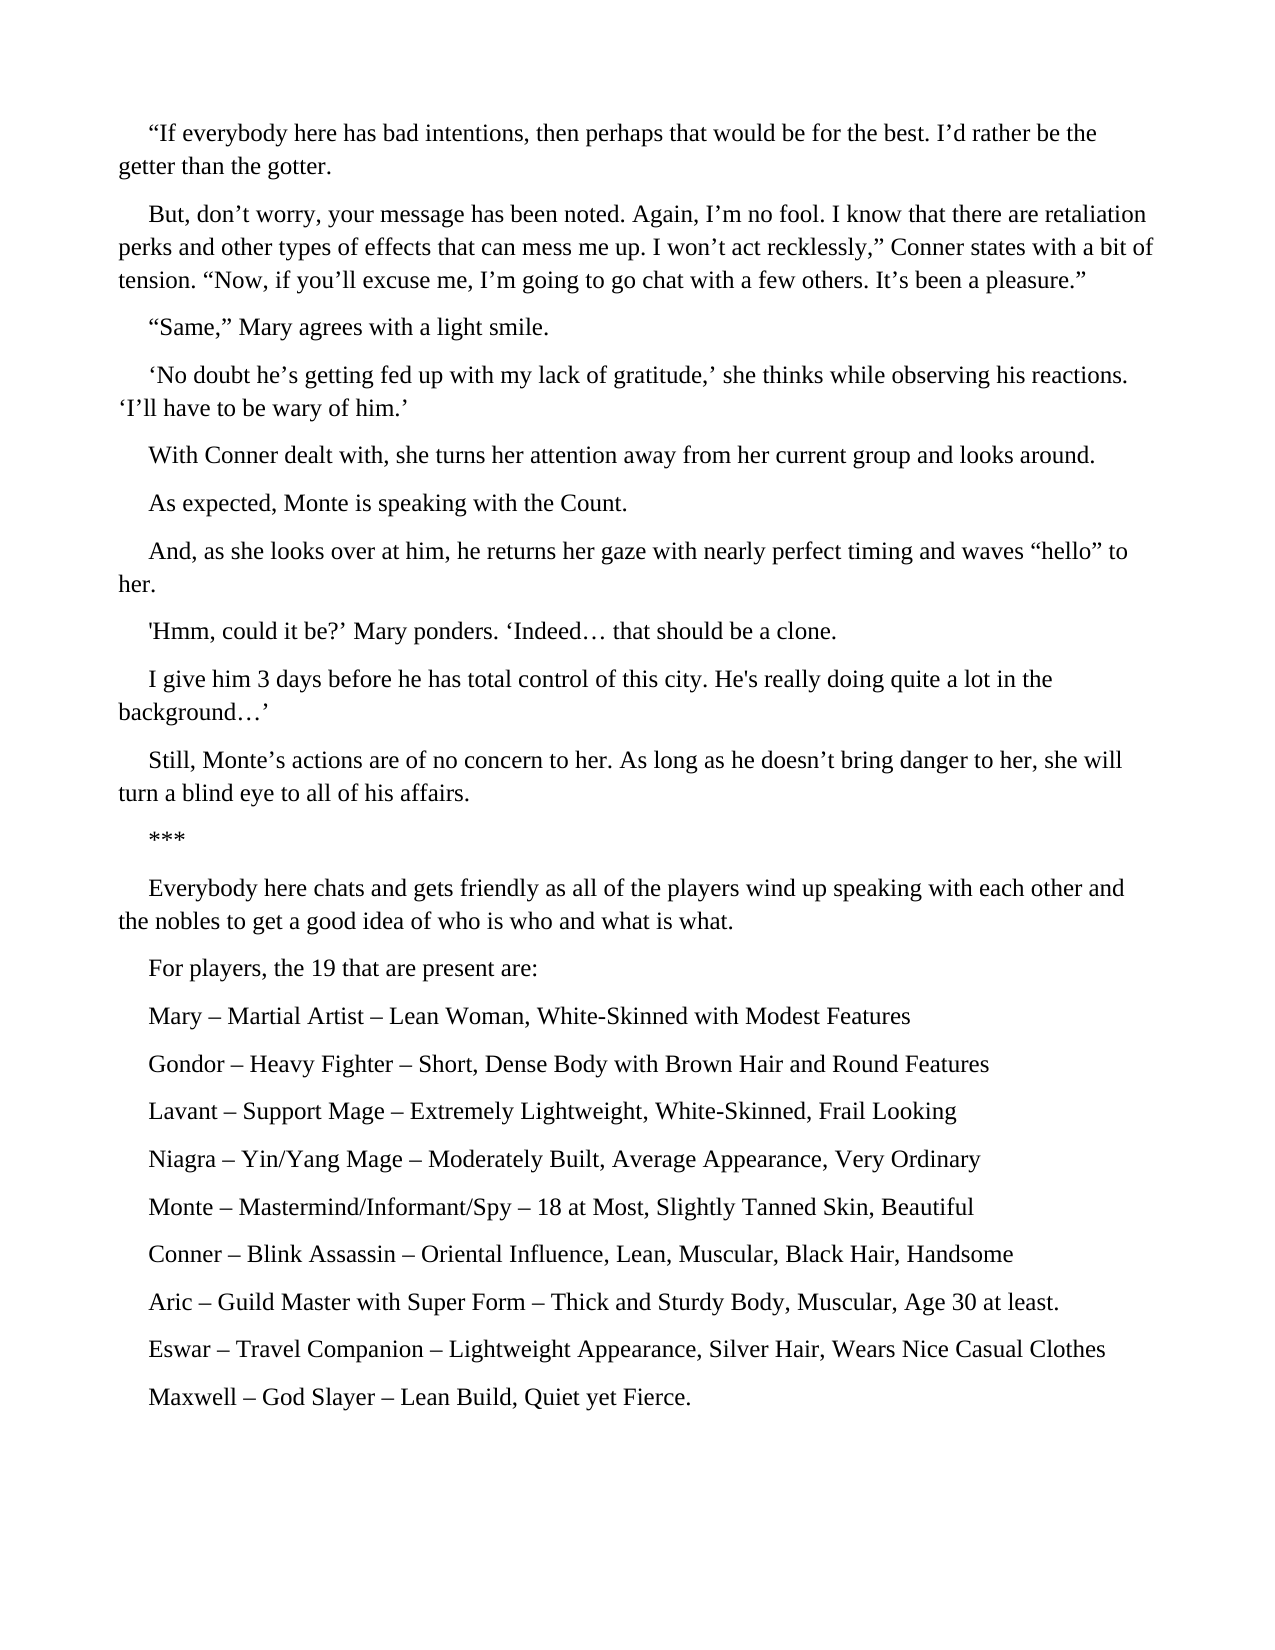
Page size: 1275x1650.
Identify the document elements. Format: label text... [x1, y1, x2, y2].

text Mary – Martial Artist – Lean Woman, White-Skinned with Modest Features [118, 1001, 1157, 1030]
text Aric – Guild Master with Super Form – Thick and Sturdy Body, Muscular, Age 30 at least. [118, 1287, 1157, 1316]
text And, as she looks over at him, he returns her gaze with nearly perfect timing and waves “hello” to her. [118, 536, 1157, 598]
text Still, Monte’s actions are of no concern to her. As long as he doesn’t bring danger to her, she will turn a blind eye to all of his affairs. [118, 745, 1157, 806]
text I give him 3 days before he has total control of this city. He's really doing quite a lot in the background…’ [118, 664, 1157, 726]
text Lavant – Support Mage – Extremely Lightweight, White-Skinned, Frail Looking [118, 1096, 1157, 1125]
text As expected, Monte is speaking with the Count. [118, 488, 1157, 517]
text “Same,” Mary agrees with a light smile. [118, 312, 1157, 341]
text Maxwell – God Slayer – Lean Build, Quiet yet Fierce. [118, 1382, 1157, 1411]
text ‘No doubt he’s getting fed up with my lack of gratitude,’ she thinks while observing his reactions. ‘I’ll have to be wary of him.’ [118, 360, 1157, 422]
text With Conner dealt with, she turns her attention away from her current group and looks around. [118, 441, 1157, 469]
text *** [118, 825, 1157, 854]
text Niagra – Yin/Yang Mage – Moderately Built, Average Appearance, Very Ordinary [118, 1144, 1157, 1173]
text But, don’t worry, your message has been noted. Again, I’m no fool. I know that there are retaliation perks and other types of effects that can mess me up. I won’t act recklessly,” Conner states with a bit of tension. “Now, if you’ll excuse me, I’m going to go chat with a few others. It’s been a pleasure.” [118, 199, 1157, 293]
text For players, the 19 that are present are: [118, 953, 1157, 982]
text 'Hmm, could it be?’ Mary ponders. ‘Indeed… that should be a clone. [118, 616, 1157, 645]
text Eswar – Travel Companion – Lightweight Appearance, Silver Hair, Wears Nice Casual Clothes [118, 1334, 1157, 1363]
text “If everybody here has bad intentions, then perhaps that would be for the best. I’d rather be the getter than the gotter. [118, 118, 1157, 180]
text Gondor – Heavy Fighter – Short, Dense Body with Brown Hair and Round Features [118, 1049, 1157, 1077]
text Monte – Mastermind/Informant/Spy – 18 at Most, Slightly Tanned Skin, Beautiful [118, 1192, 1157, 1220]
text Conner – Blink Assassin – Oriental Influence, Lean, Muscular, Black Hair, Handsome [118, 1239, 1157, 1268]
text Everybody here chats and gets friendly as all of the players wind up speaking with each other and the nobles to get a good idea of who is who and what is what. [118, 873, 1157, 935]
